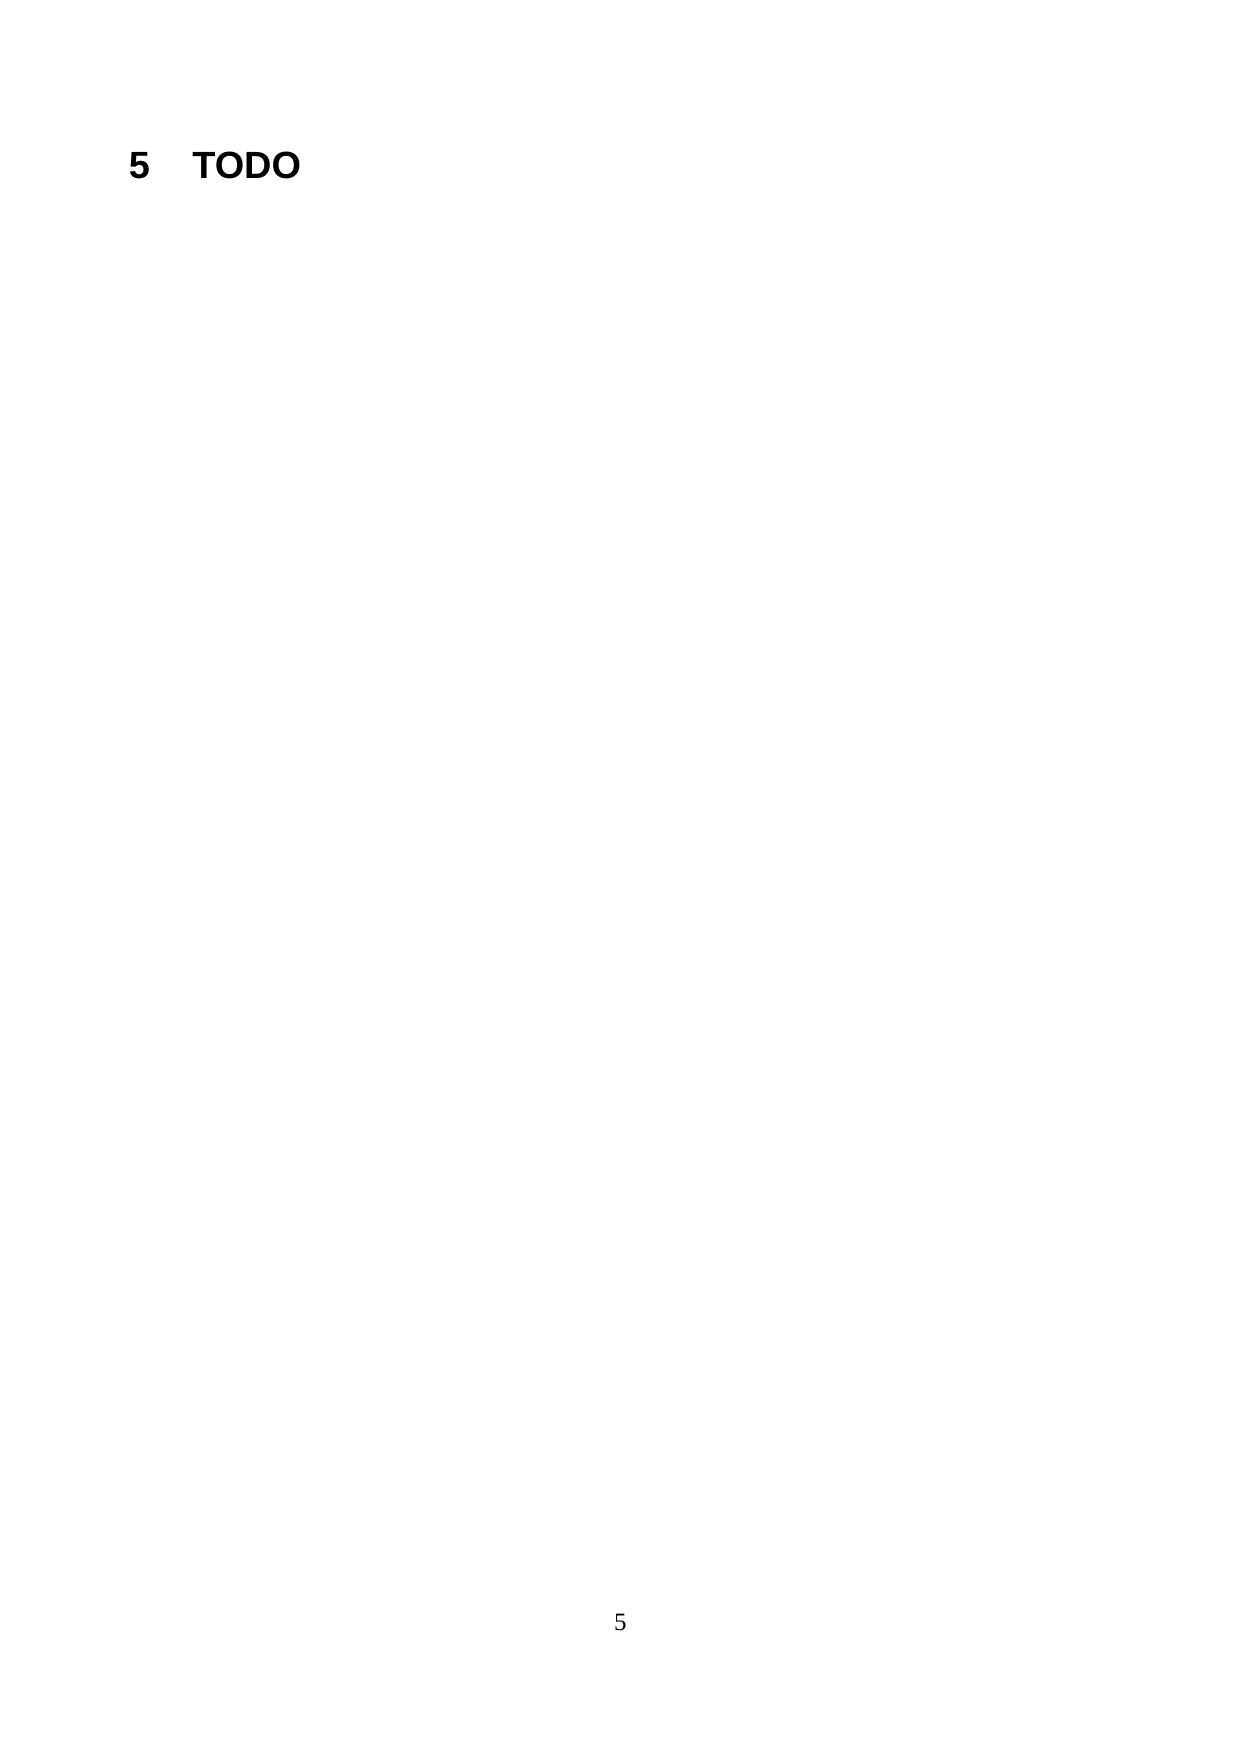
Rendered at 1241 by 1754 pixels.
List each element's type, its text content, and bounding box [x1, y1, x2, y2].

subtitle TODO [118, 143, 1122, 187]
